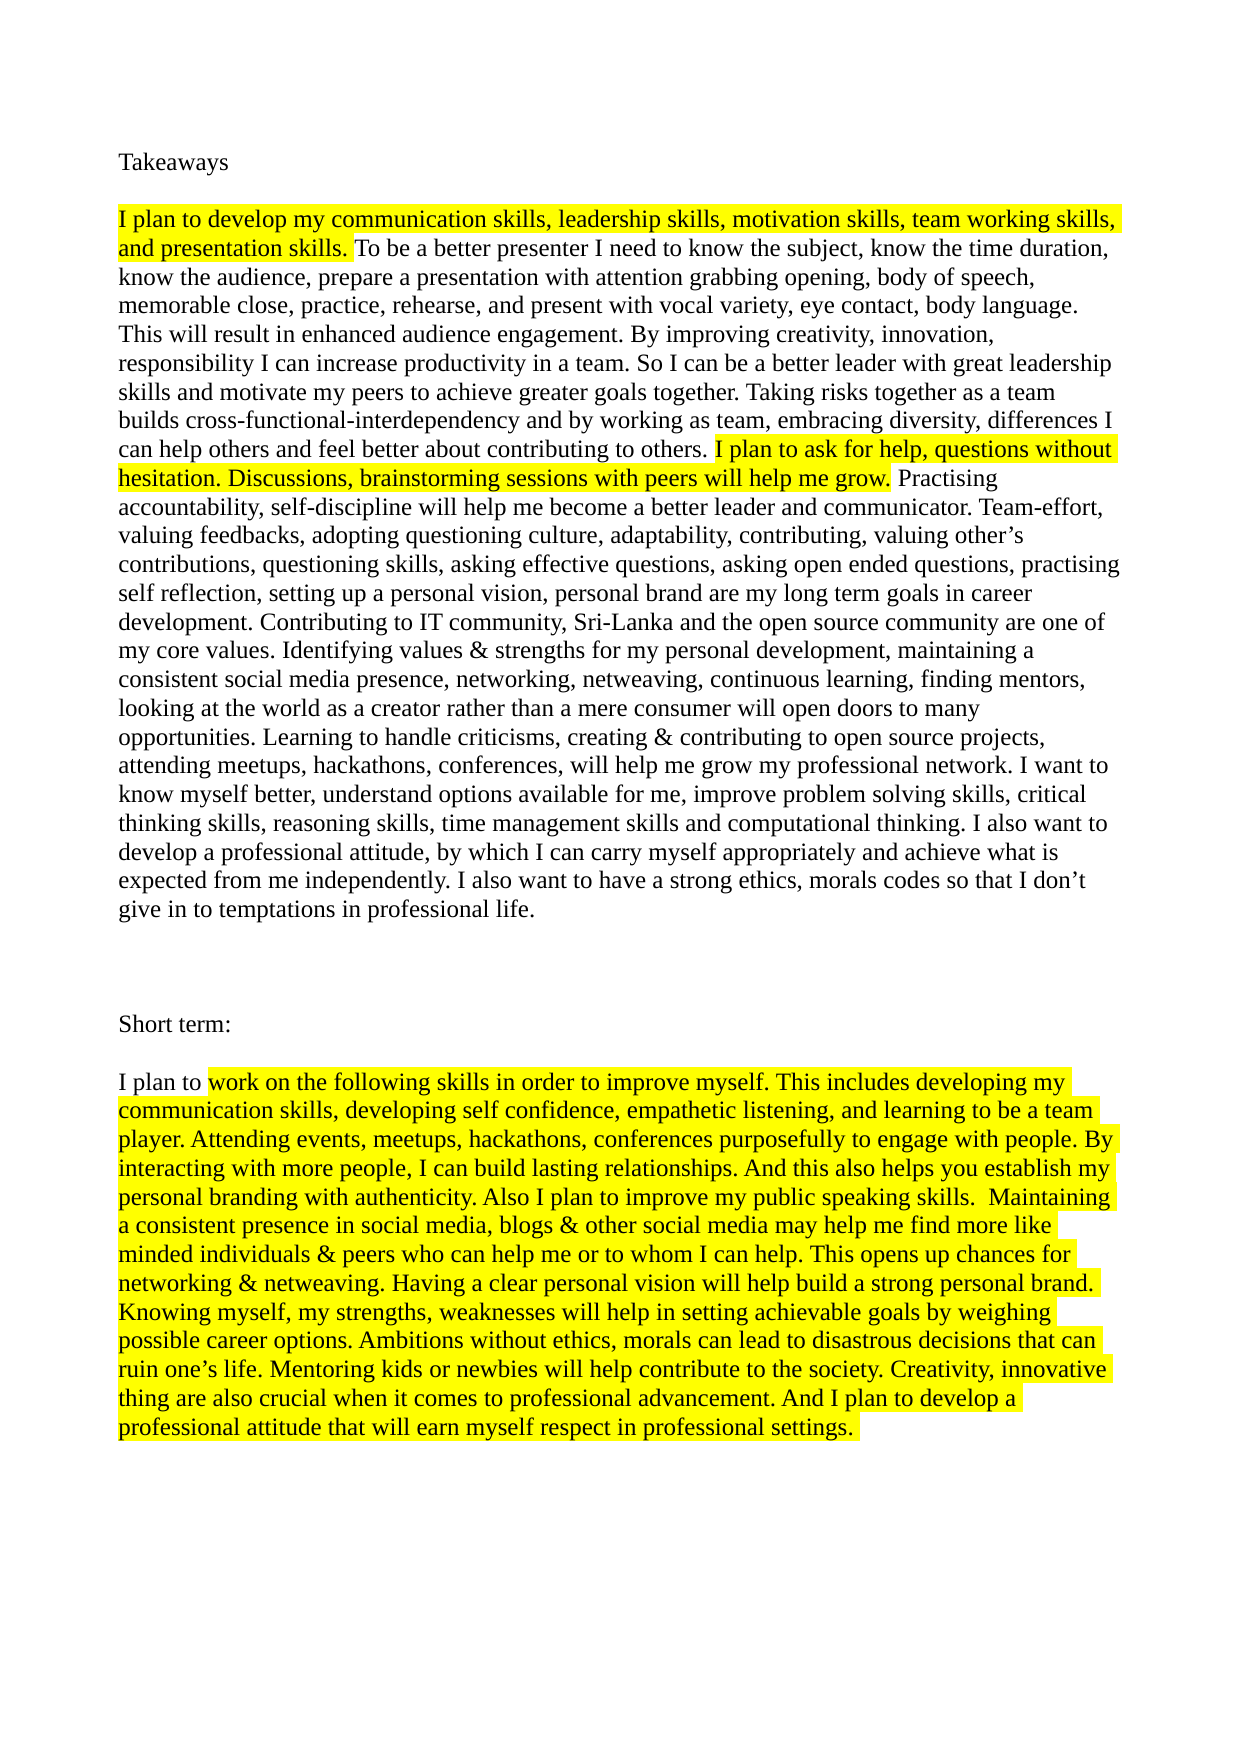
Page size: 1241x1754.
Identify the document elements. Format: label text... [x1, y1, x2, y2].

text and presentation skills. To be a better presenter I need to know the subject, know the time duration, know the audience, prepare a presentation with attention grabbing opening, body of speech, memorable close, practice, rehearse, and present with vocal variety, eye contact, body language. This will result in enhanced audience engagement. By improving creativity, innovation, responsibility I can increase productivity in a team. So I can be a better leader with great leadership skills and motivate my peers to achieve greater goals together. Taking risks together as a team builds cross-functional-interdependency and by working as team, embracing diversity, differences I can help others and feel better about contributing to others. I plan to ask for help, questions without hesitation. Discussions, brainstorming sessions with peers will help me grow. Practising accountability, self-discipline will help me become a better leader and communicator. Team-effort, valuing feedbacks, adopting questioning culture, adaptability, contributing, valuing other’s contributions, questioning skills, asking effective questions, asking open ended questions, practising self reflection, setting up a personal vision, personal brand are my long term goals in career development. Contributing to IT community, Sri-Lanka and the open source community are one of my core values. Identifying values & strengths for my personal development, maintaining a consistent social media presence, networking, netweaving, continuous learning, finding mentors, looking at the world as a creator rather than a mere consumer will open doors to many opportunities. Learning to handle criticisms, creating & contributing to open source projects, attending meetups, hackathons, conferences, will help me grow my professional network. I want to know myself better, understand options available for me, improve problem solving skills, critical thinking skills, reasoning skills, time management skills and computational thinking. I also want to develop a professional attitude, by which I can carry myself appropriately and achieve what is expected from me independently. I also want to have a strong ethics, morals codes so that I don’t give in to temptations in professional life. [118, 233, 1122, 923]
text I plan to develop my communication skills, leadership skills, motivation skills, team working skills, [118, 204, 1122, 233]
text Short term: [118, 1009, 1122, 1038]
text Takeaways [118, 147, 1122, 176]
text I plan to work on the following skills in order to improve myself. This includes developing my communication skills, developing self confidence, empathetic listening, and learning to be a team player. Attending events, meetups, hackathons, conferences purposefully to engage with people. By interacting with more people, I can build lasting relationships. And this also helps you establish my personal branding with authenticity. Also I plan to improve my public speaking skills. Maintaining a consistent presence in social media, blogs & other social media may help me find more like minded individuals & peers who can help me or to whom I can help. This opens up chances for networking & netweaving. Having a clear personal vision will help build a strong personal brand. Knowing myself, my strengths, weaknesses will help in setting achievable goals by weighing possible career options. Ambitions without ethics, morals can lead to disastrous decisions that can ruin one’s life. Mentoring kids or newbies will help contribute to the society. Creativity, innovative thing are also crucial when it comes to professional advancement. And I plan to develop a professional attitude that will earn myself respect in professional settings. [118, 1067, 1122, 1441]
